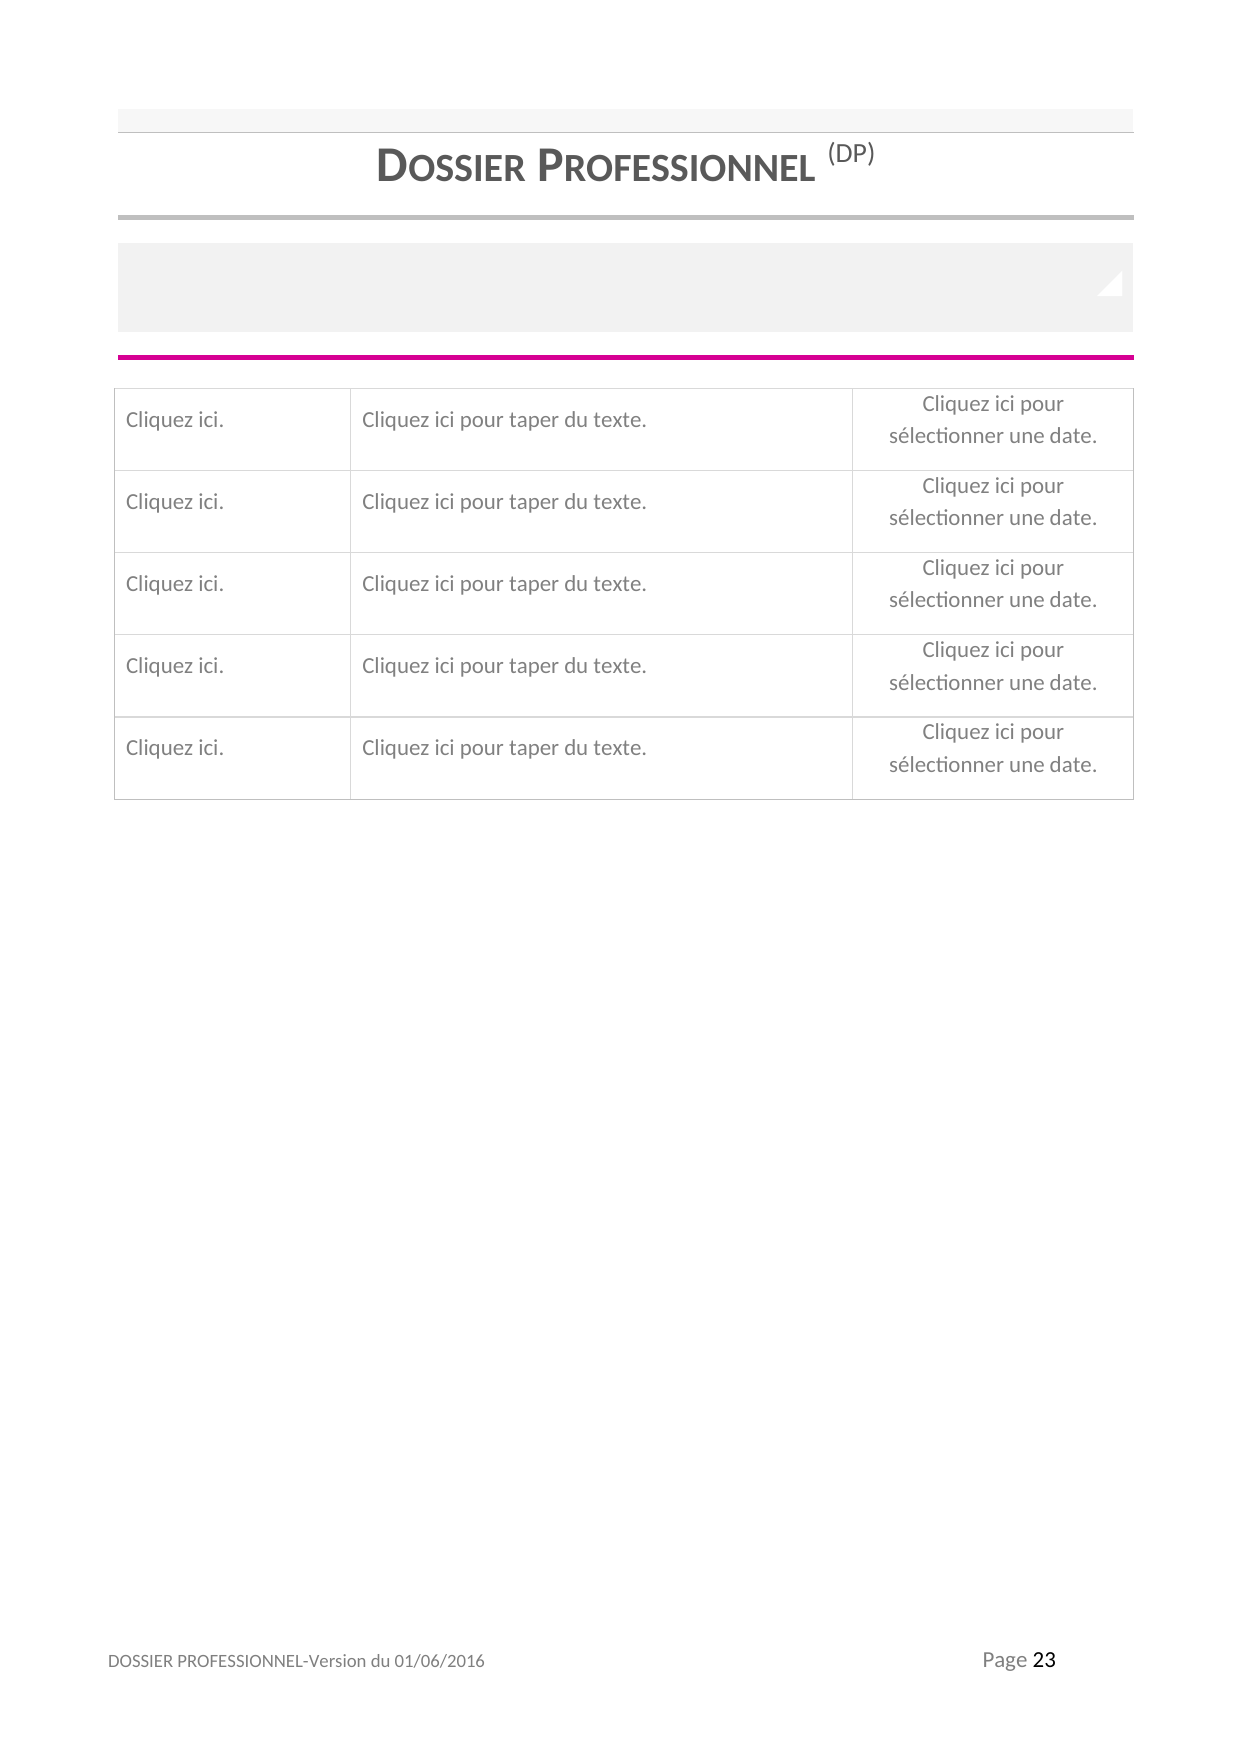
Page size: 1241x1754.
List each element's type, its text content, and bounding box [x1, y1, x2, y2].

table_cell Cliquez ici. [115, 718, 350, 798]
table_cell Cliquez ici pour taper du texte. [351, 389, 852, 470]
table_cell Cliquez ici pour sélectionner une date. [853, 718, 1133, 798]
table_cell Cliquez ici pour taper du texte. [351, 553, 852, 634]
table_cell Cliquez ici. [115, 635, 350, 716]
table_cell Cliquez ici. [115, 389, 350, 470]
table_cell Cliquez ici pour sélectionner une date. [853, 635, 1133, 716]
table_cell Cliquez ici. [115, 553, 350, 634]
table_cell Cliquez ici pour taper du texte. [351, 718, 852, 798]
table_cell Cliquez ici pour sélectionner une date. [853, 553, 1133, 634]
table_cell Cliquez ici. [115, 471, 350, 552]
table_cell Cliquez ici pour taper du texte. [351, 635, 852, 716]
table_cell Cliquez ici pour sélectionner une date. [853, 389, 1133, 470]
table_cell Cliquez ici pour taper du texte. [351, 471, 852, 552]
table_cell Cliquez ici pour sélectionner une date. [853, 471, 1133, 552]
